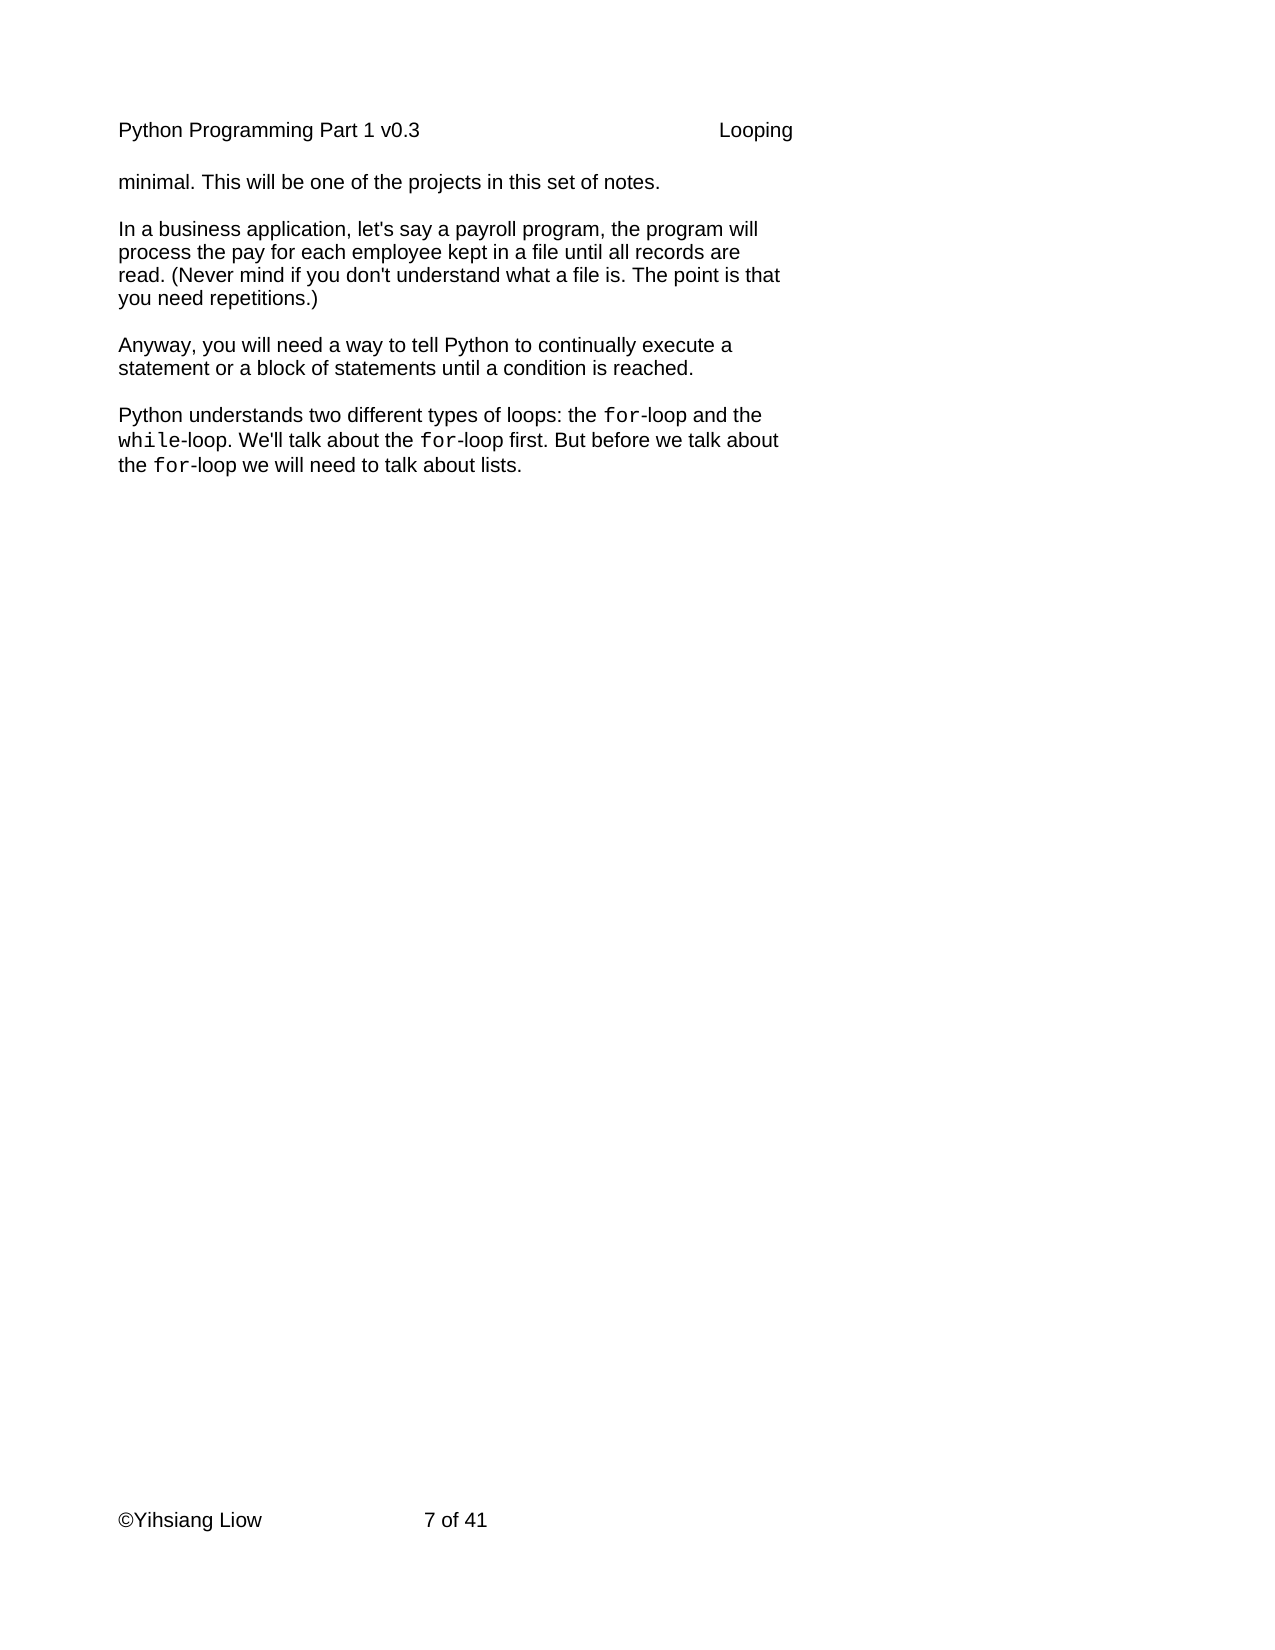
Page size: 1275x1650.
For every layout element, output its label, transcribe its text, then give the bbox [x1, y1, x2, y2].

text Python understands two different types of loops: the for-loop and the while-loop. We'll talk about the for-loop first. But before we talk about the for-loop we will need to talk about lists. [118, 403, 793, 478]
text minimal. This will be one of the projects in this set of notes. [118, 171, 793, 194]
text In a business application, let's say a payroll program, the program will process the pay for each employee kept in a file until all records are read. (Never mind if you don't understand what a file is. The point is that you need repetitions.) [118, 217, 793, 310]
text Anyway, you will need a way to tell Python to continually execute a statement or a block of statements until a condition is reached. [118, 333, 793, 380]
